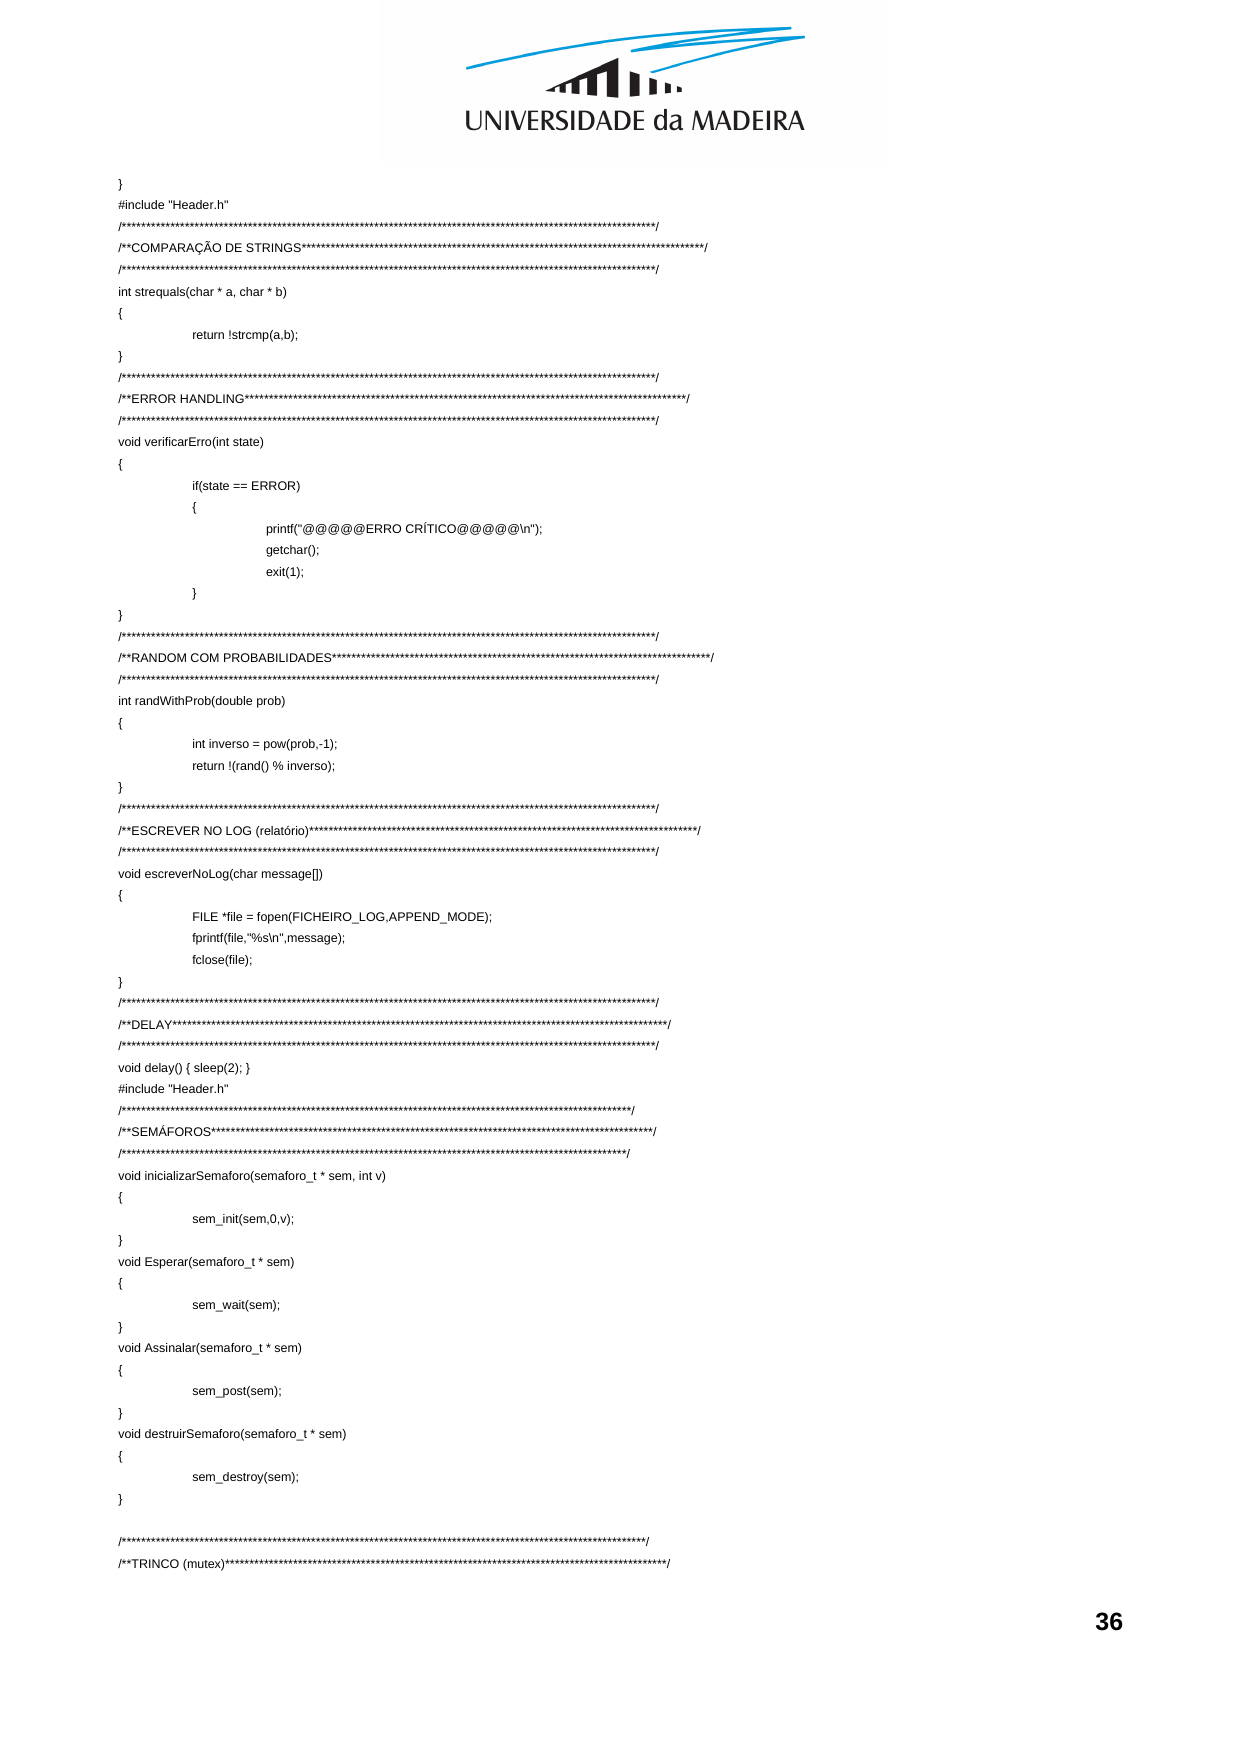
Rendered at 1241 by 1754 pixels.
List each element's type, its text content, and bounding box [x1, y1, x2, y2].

text /**ERROR HANDLING*******************************************************************************************/ [118, 392, 1123, 406]
text return !(rand() % inverso); [118, 758, 1123, 773]
text /**DELAY******************************************************************************************************/ [118, 1017, 1123, 1032]
text } [118, 974, 1123, 988]
text void delay() { sleep(2); } [118, 1060, 1123, 1075]
text /*********************************************************************************************************/ [118, 1103, 1123, 1118]
text fprintf(file,"%s\n",message); [118, 931, 1123, 945]
text /**RANDOM COM PROBABILIDADES******************************************************************************/ [118, 651, 1123, 665]
text void Assinalar(semaforo_t * sem) [118, 1341, 1123, 1355]
text void Esperar(semaforo_t * sem) [118, 1254, 1123, 1269]
text #include "Header.h" [118, 198, 1123, 212]
text void verificarErro(int state) [118, 435, 1123, 449]
text { [118, 306, 1123, 320]
text void inicializarSemaforo(semaforo_t * sem, int v) [118, 1168, 1123, 1183]
text /**************************************************************************************************************/ [118, 996, 1123, 1010]
text /**************************************************************************************************************/ [118, 845, 1123, 859]
text int randWithProb(double prob) [118, 694, 1123, 708]
text } [118, 586, 1123, 600]
text FILE *file = fopen(FICHEIRO_LOG,APPEND_MODE); [118, 909, 1123, 924]
text { [118, 888, 1123, 902]
text #include "Header.h" [118, 1082, 1123, 1096]
text } [118, 608, 1123, 622]
text } [118, 1405, 1123, 1420]
text int inverso = pow(prob,-1); [118, 737, 1123, 751]
picture [379, 0, 889, 165]
text /**ESCREVER NO LOG (relatório)********************************************************************************/ [118, 823, 1123, 838]
text sem_post(sem); [118, 1384, 1123, 1398]
text /**************************************************************************************************************/ [118, 413, 1123, 428]
text void destruirSemaforo(semaforo_t * sem) [118, 1427, 1123, 1441]
text int strequals(char * a, char * b) [118, 284, 1123, 298]
text sem_destroy(sem); [118, 1470, 1123, 1484]
text /************************************************************************************************************/ [118, 1535, 1123, 1549]
text void escreverNoLog(char message[]) [118, 866, 1123, 881]
text { [118, 1276, 1123, 1290]
text /**************************************************************************************************************/ [118, 370, 1123, 385]
text /**************************************************************************************************************/ [118, 672, 1123, 687]
text return !strcmp(a,b); [118, 327, 1123, 342]
text /**************************************************************************************************************/ [118, 263, 1123, 277]
text } [118, 349, 1123, 363]
text } [118, 176, 1123, 191]
text sem_init(sem,0,v); [118, 1211, 1123, 1226]
text { [118, 715, 1123, 730]
text } [118, 1492, 1123, 1506]
text sem_wait(sem); [118, 1298, 1123, 1312]
text { [118, 457, 1123, 471]
text } [118, 780, 1123, 794]
text } [118, 1233, 1123, 1247]
text exit(1); [118, 564, 1123, 579]
text getchar(); [118, 543, 1123, 557]
text /**************************************************************************************************************/ [118, 629, 1123, 643]
text /**************************************************************************************************************/ [118, 219, 1123, 234]
text fclose(file); [118, 953, 1123, 967]
text /**************************************************************************************************************/ [118, 802, 1123, 816]
text /**COMPARAÇÃO DE STRINGS***********************************************************************************/ [118, 241, 1123, 255]
text /**************************************************************************************************************/ [118, 1039, 1123, 1053]
text /********************************************************************************************************/ [118, 1147, 1123, 1161]
text if(state == ERROR) [118, 478, 1123, 493]
text { [118, 1362, 1123, 1377]
text { [118, 1190, 1123, 1204]
text { [118, 500, 1123, 514]
text { [118, 1448, 1123, 1463]
text /**SEMÁFOROS*******************************************************************************************/ [118, 1125, 1123, 1139]
text printf("@@@@@ERRO CRÍTICO@@@@@\n"); [118, 521, 1123, 536]
text /**TRINCO (mutex)*******************************************************************************************/ [118, 1556, 1123, 1571]
text } [118, 1319, 1123, 1333]
